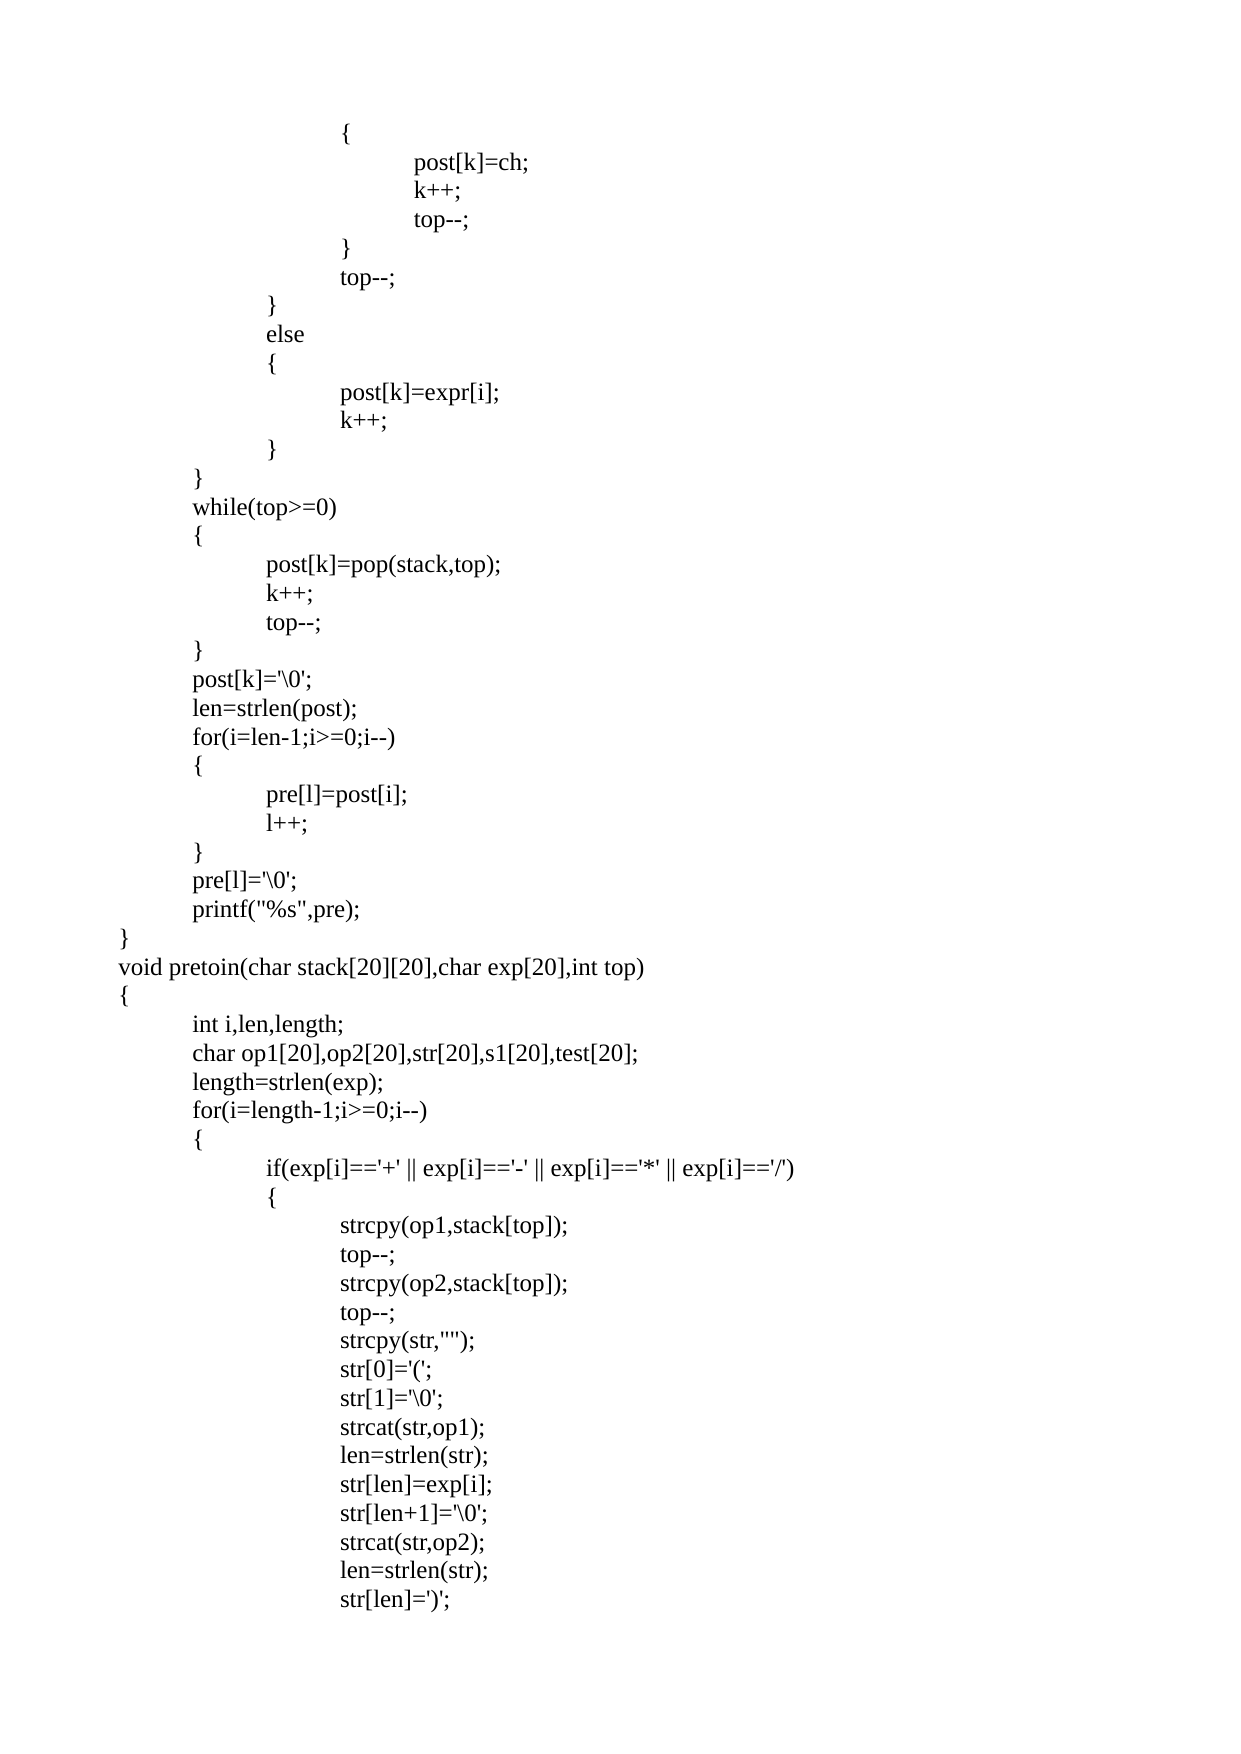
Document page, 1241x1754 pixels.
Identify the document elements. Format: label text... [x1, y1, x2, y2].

text post[k]=pop(stack,top); [118, 549, 1122, 578]
text str[len]=exp[i]; [118, 1469, 1122, 1498]
text char op1[20],op2[20],str[20],s1[20],test[20]; [118, 1038, 1122, 1067]
text } [118, 636, 1122, 664]
text k++; [118, 406, 1122, 434]
text void pretoin(char stack[20][20],char exp[20],int top) [118, 952, 1122, 981]
text strcpy(str,""); [118, 1326, 1122, 1354]
text pre[l]=post[i]; [118, 779, 1122, 808]
text else [118, 319, 1122, 348]
text { [118, 118, 1122, 147]
text len=strlen(post); [118, 693, 1122, 722]
text { [118, 981, 1122, 1009]
text top--; [118, 1297, 1122, 1326]
text str[len]=')'; [118, 1584, 1122, 1613]
text k++; [118, 176, 1122, 204]
text str[0]='('; [118, 1354, 1122, 1383]
text { [118, 751, 1122, 779]
text { [118, 1124, 1122, 1153]
text if(exp[i]=='+' || exp[i]=='-' || exp[i]=='*' || exp[i]=='/') [118, 1153, 1122, 1182]
text } [118, 837, 1122, 866]
text } [118, 434, 1122, 463]
text len=strlen(str); [118, 1441, 1122, 1469]
text strcat(str,op2); [118, 1527, 1122, 1556]
text } [118, 923, 1122, 952]
text strcat(str,op1); [118, 1412, 1122, 1441]
text len=strlen(str); [118, 1556, 1122, 1584]
text l++; [118, 808, 1122, 837]
text strcpy(op1,stack[top]); [118, 1211, 1122, 1239]
text post[k]=ch; [118, 147, 1122, 176]
text str[len+1]='\0'; [118, 1498, 1122, 1527]
text top--; [118, 607, 1122, 636]
text pre[l]='\0'; [118, 866, 1122, 894]
text int i,len,length; [118, 1009, 1122, 1038]
text top--; [118, 204, 1122, 233]
text post[k]=expr[i]; [118, 377, 1122, 406]
text length=strlen(exp); [118, 1067, 1122, 1096]
text while(top>=0) [118, 492, 1122, 521]
text strcpy(op2,stack[top]); [118, 1268, 1122, 1297]
text top--; [118, 1239, 1122, 1268]
text } [118, 233, 1122, 262]
text str[1]='\0'; [118, 1383, 1122, 1412]
text printf("%s",pre); [118, 894, 1122, 923]
text post[k]='\0'; [118, 664, 1122, 693]
text for(i=len-1;i>=0;i--) [118, 722, 1122, 751]
text k++; [118, 578, 1122, 607]
text } [118, 291, 1122, 319]
text top--; [118, 262, 1122, 291]
text { [118, 521, 1122, 549]
text for(i=length-1;i>=0;i--) [118, 1096, 1122, 1124]
text { [118, 1182, 1122, 1211]
text { [118, 348, 1122, 377]
text } [118, 463, 1122, 492]
